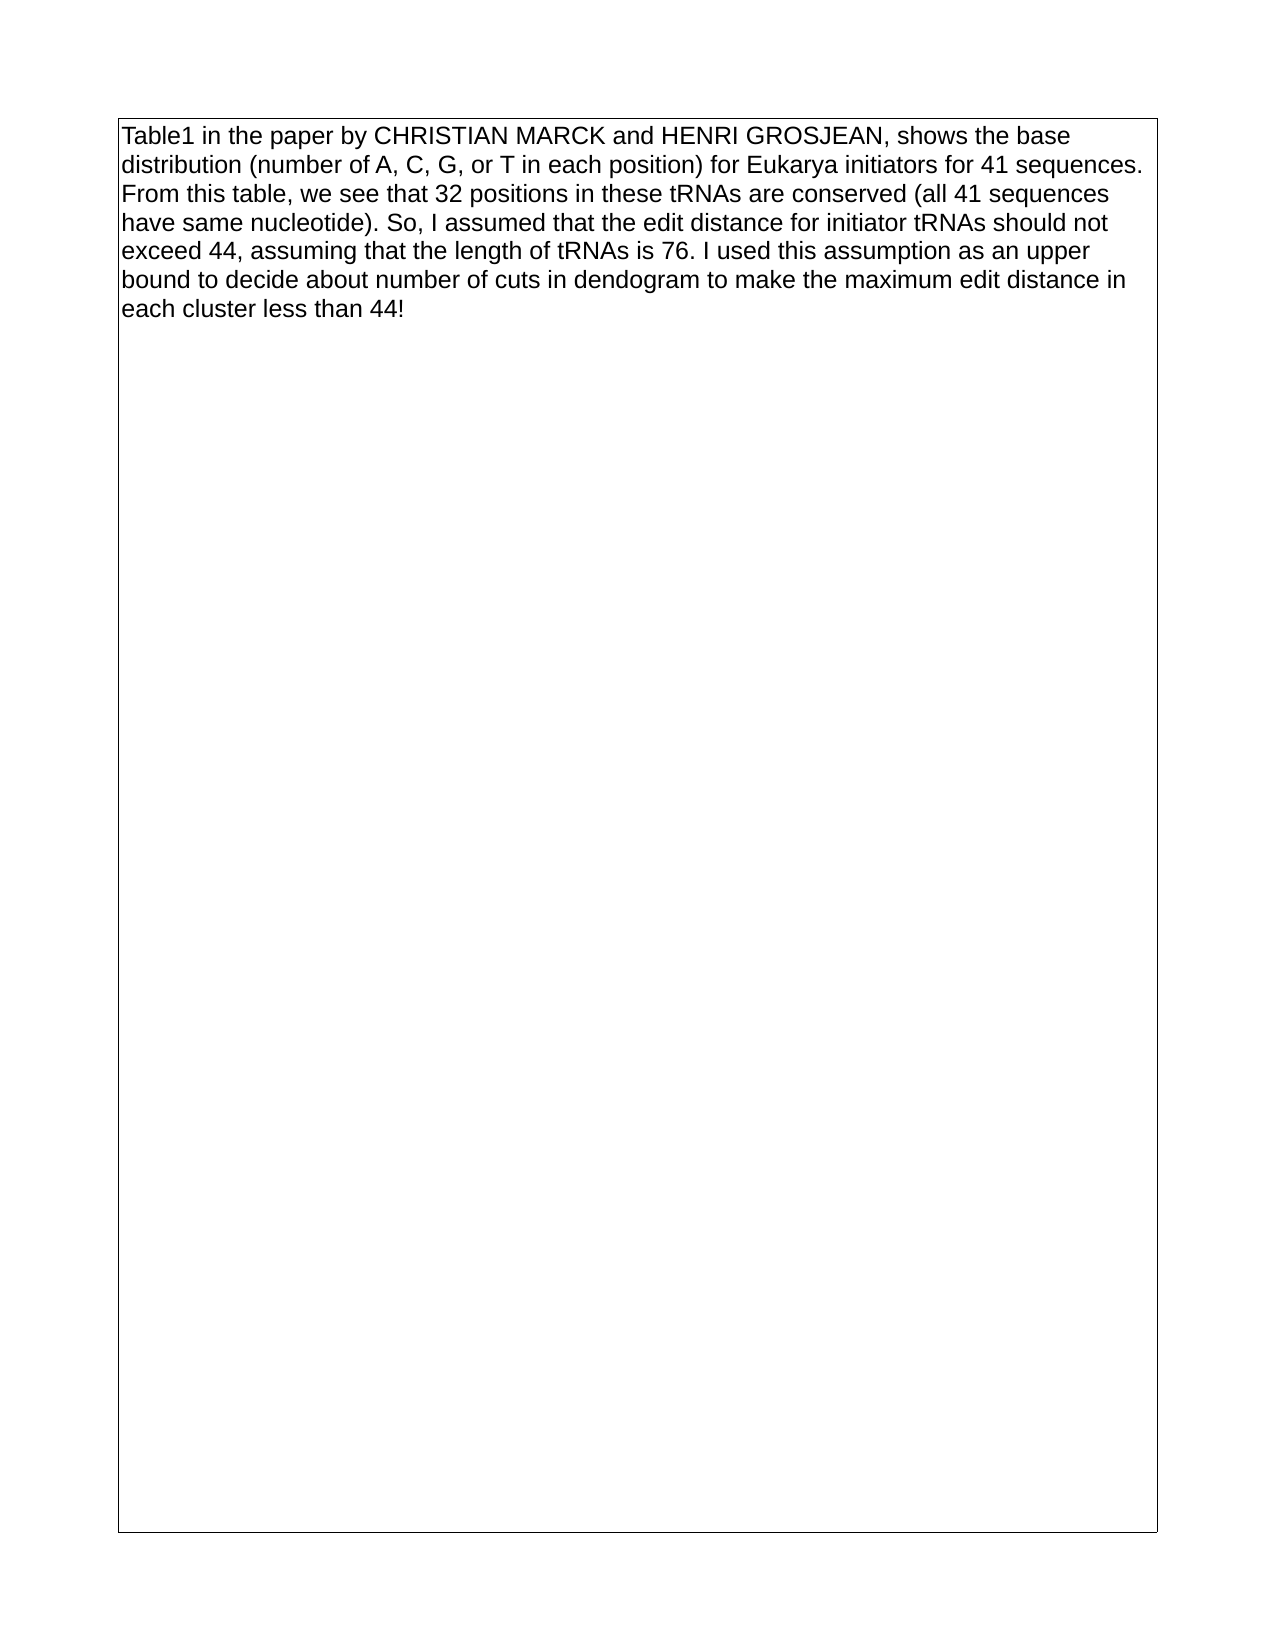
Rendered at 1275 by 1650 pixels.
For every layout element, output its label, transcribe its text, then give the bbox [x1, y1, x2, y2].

text Table1 in the paper by CHRISTIAN MARCK and HENRI GROSJEAN, shows the base distribution (number of A, C, G, or T in each position) for Eukarya initiators for 41 sequences. From this table, we see that 32 positions in these tRNAs are conserved (all 41 sequences have same nucleotide). So, I assumed that the edit distance for initiator tRNAs should not exceed 44, assuming that the length of tRNAs is 76. I used this assumption as an upper bound to decide about number of cuts in dendogram to make the maximum edit distance in each cluster less than 44! [121, 121, 1154, 322]
